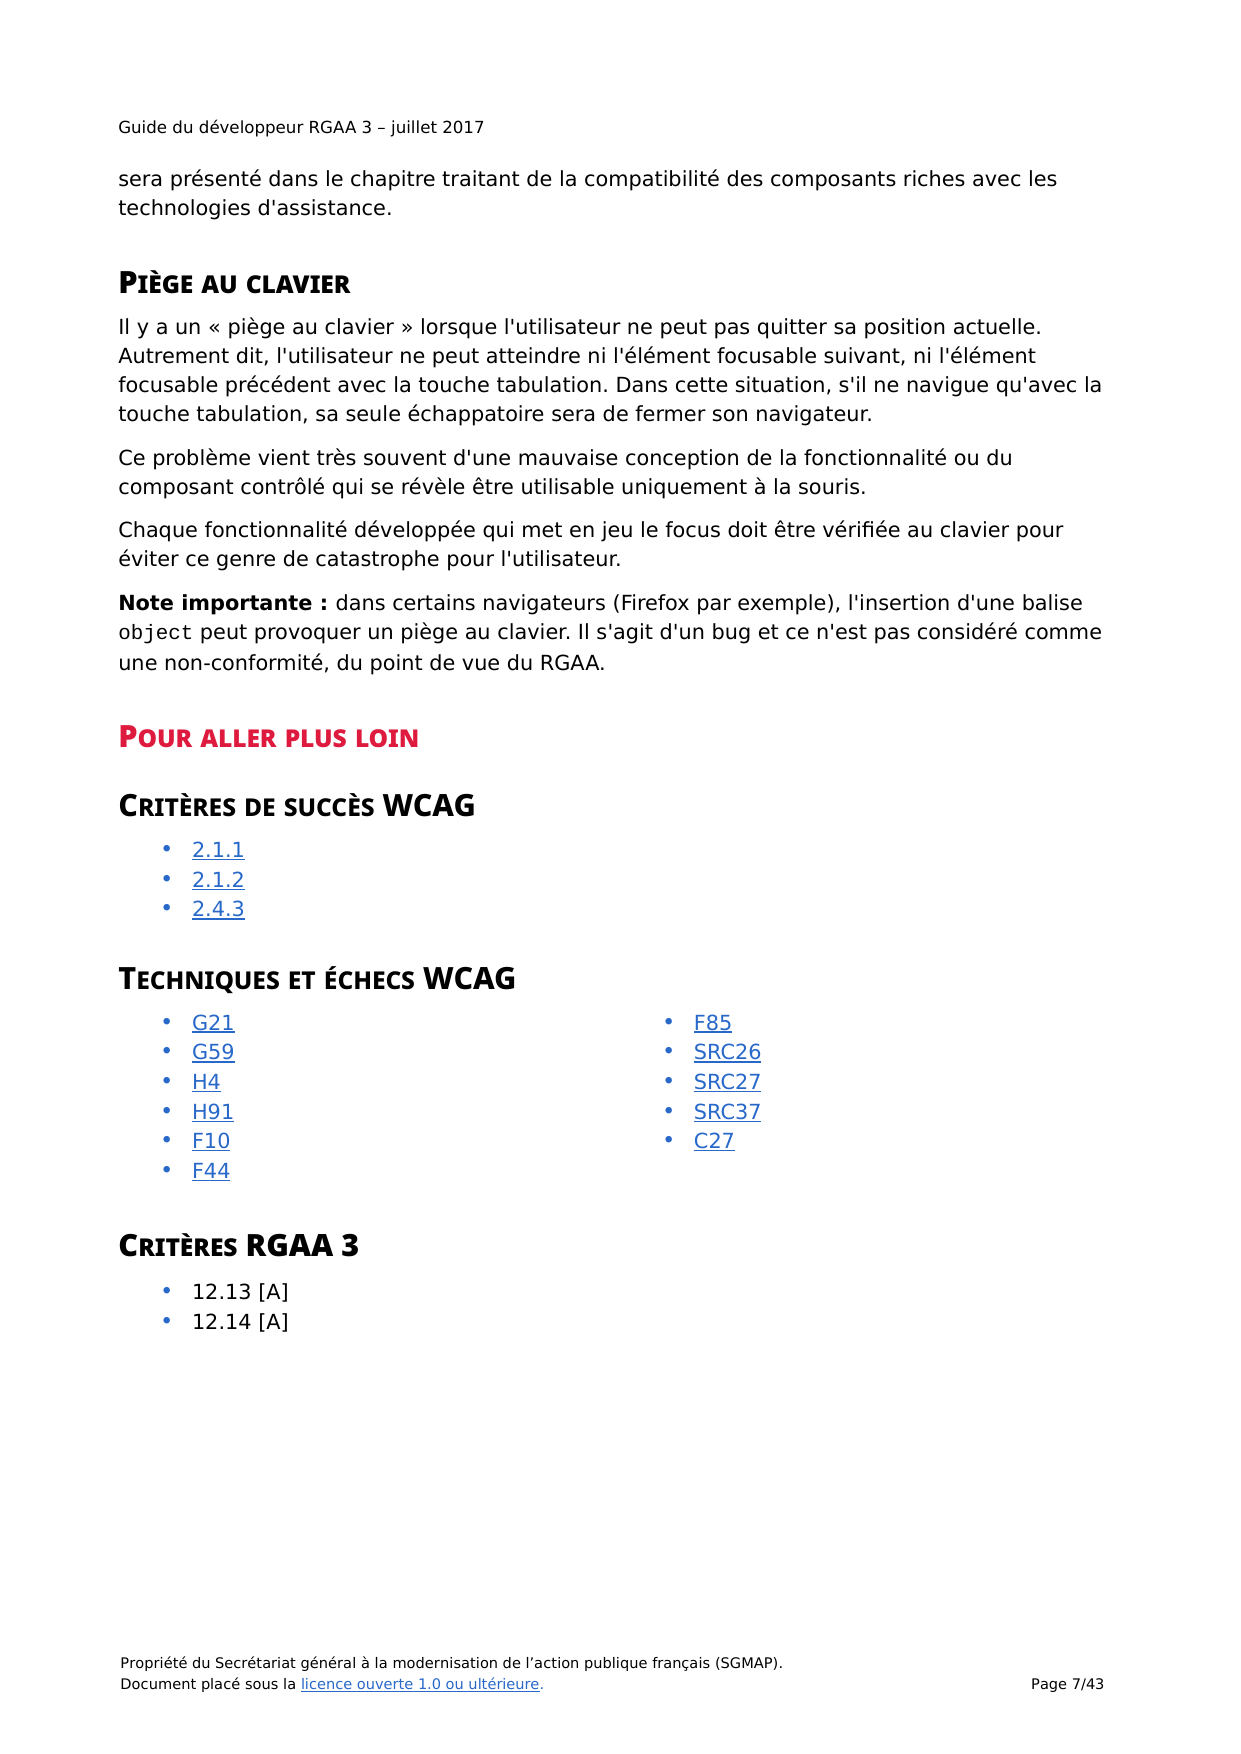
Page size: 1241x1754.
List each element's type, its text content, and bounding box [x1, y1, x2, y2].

list C27 [664, 1129, 1122, 1154]
text Ce problème vient très souvent d'une mauvaise conception de la fonctionnalité ou du composant contrôlé qui se révèle être utilisable uniquement à la souris. [118, 446, 1122, 499]
list SRC26 [664, 1040, 1122, 1065]
list H4 [162, 1070, 620, 1095]
list 2.1.2 [162, 868, 1122, 893]
list 2.1.1 [162, 838, 1122, 863]
subtitle Techniques et échecs WCAG [118, 956, 1122, 998]
list G21 [162, 1011, 620, 1035]
text Note importante : dans certains navigateurs (Firefox par exemple), l'insertion d'une balise object peut provoquer un piège au clavier. Il s'agit d'un bug et ce n'est pas considéré comme une non-conformité, du point de vue du RGAA. [118, 591, 1122, 675]
subtitle Critères de succès WCAG [118, 784, 1122, 826]
list F85 [664, 1011, 1122, 1035]
list G59 [162, 1040, 620, 1065]
list F44 [162, 1159, 620, 1184]
list H91 [162, 1100, 620, 1124]
text Il y a un « piège au clavier » lorsque l'utilisateur ne peut pas quitter sa position actuelle. Autrement dit, l'utilisateur ne peut atteindre ni l'élément focusable suivant, ni l'élément focusable précédent avec la touche tabulation. Dans cette situation, s'il ne navigue qu'avec la touche tabulation, sa seule échappatoire sera de fermer son navigateur. [118, 315, 1122, 426]
subtitle Piège au clavier [118, 261, 1122, 302]
list 2.4.3 [162, 897, 1122, 922]
text sera présenté dans le chapitre traitant de la compatibilité des composants riches avec les technologies d'assistance. [118, 167, 1122, 220]
subtitle Critères RGAA 3 [118, 1224, 1122, 1266]
list F10 [162, 1129, 620, 1154]
text Chaque fonctionnalité développée qui met en jeu le focus doit être vérifiée au clavier pour éviter ce genre de catastrophe pour l'utilisateur. [118, 518, 1122, 572]
list SRC37 [664, 1100, 1122, 1124]
list SRC27 [664, 1070, 1122, 1095]
list 12.13 [A] [162, 1278, 1122, 1303]
subtitle Pour aller plus loin [118, 715, 1122, 757]
list 12.14 [A] [162, 1308, 1122, 1333]
